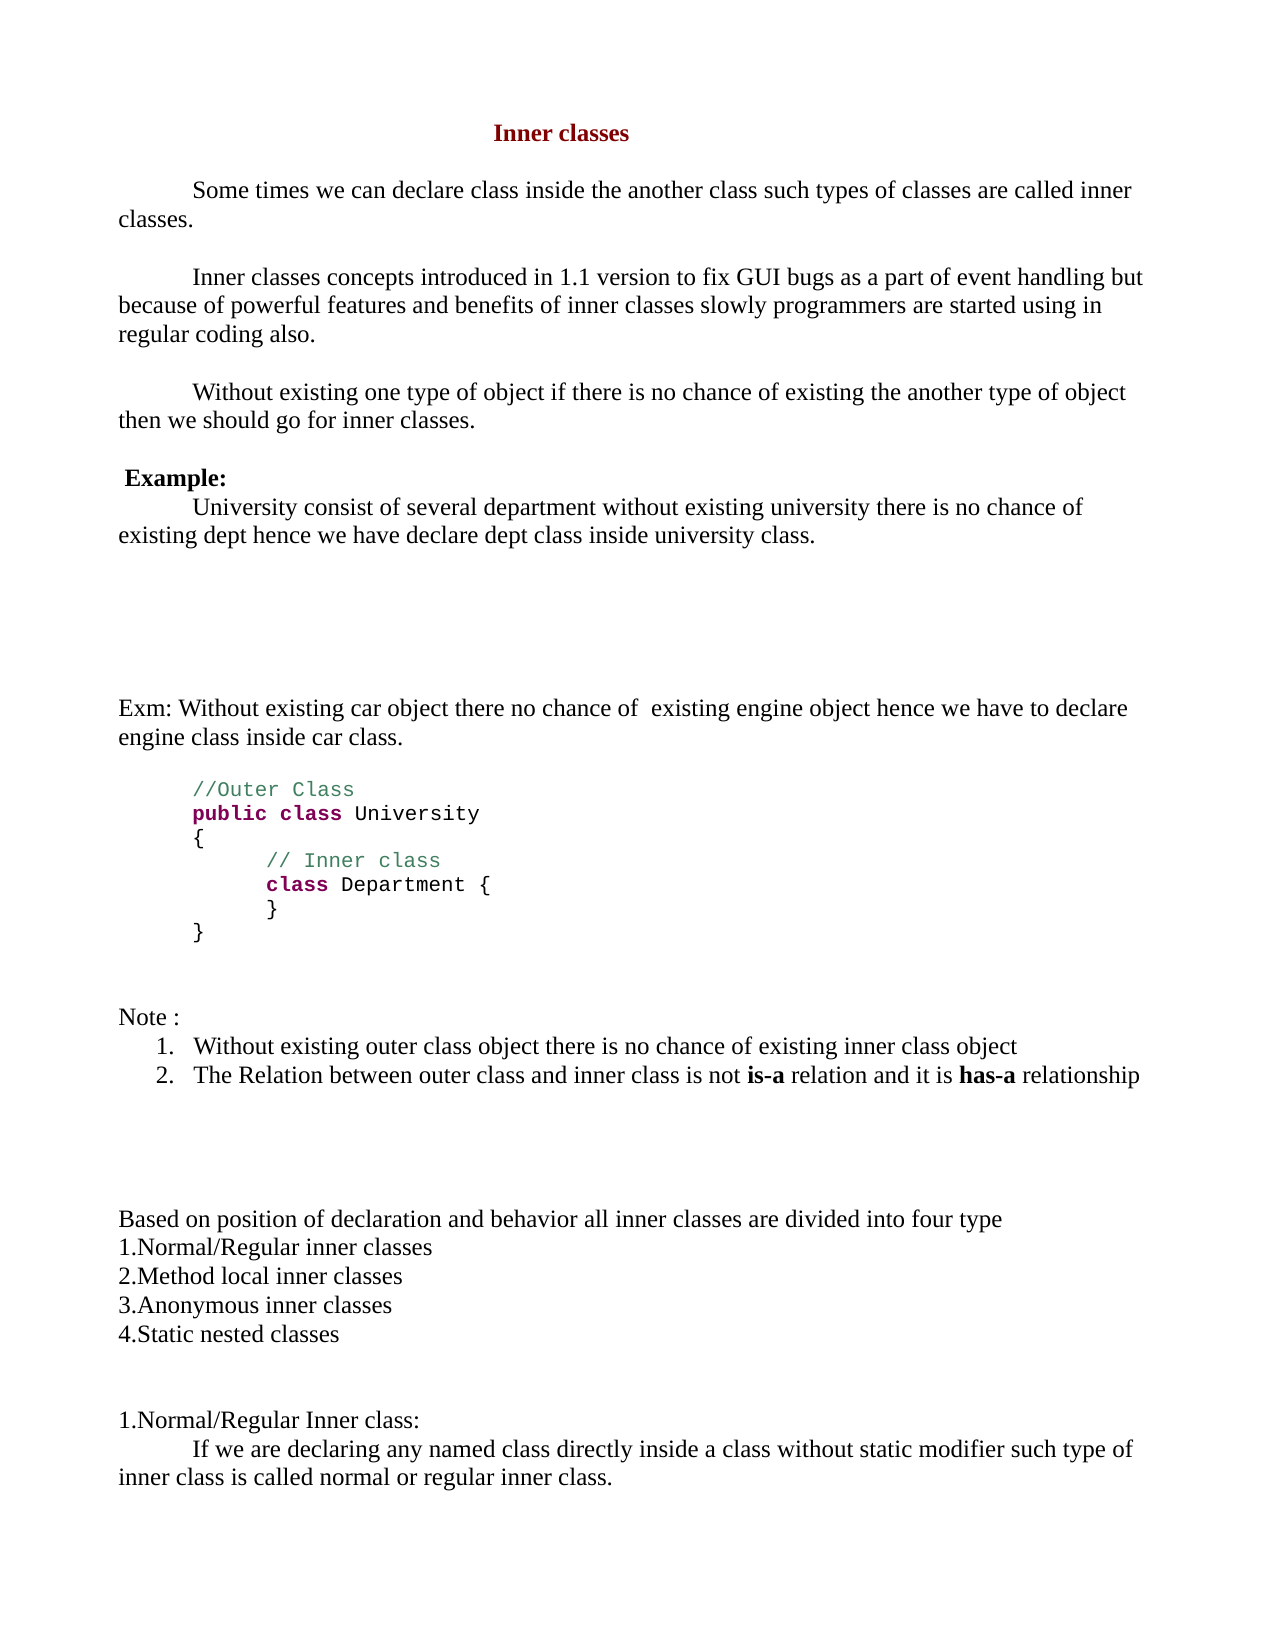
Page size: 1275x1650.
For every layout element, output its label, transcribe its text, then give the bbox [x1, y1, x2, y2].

text public class University [118, 803, 1157, 827]
text Based on position of declaration and behavior all inner classes are divided into four type [118, 1204, 1157, 1232]
text Example: [118, 463, 1157, 492]
text 3.Anonymous inner classes [118, 1290, 1157, 1319]
text 1.Normal/Regular Inner class: [118, 1405, 1157, 1434]
text } [118, 921, 1157, 945]
text University consist of several department without existing university there is no chance of existing dept hence we have declare dept class inside university class. [118, 492, 1157, 549]
text Exm: Without existing car object there no chance of existing engine object hence we have to declare engine class inside car class. [118, 693, 1157, 751]
text 2.Method local inner classes [118, 1261, 1157, 1290]
text Without existing one type of object if there is no chance of existing the another type of object then we should go for inner classes. [118, 377, 1157, 434]
text { [118, 827, 1157, 850]
text //Outer Class [118, 779, 1157, 803]
text Note : [118, 1002, 1157, 1031]
text If we are declaring any named class directly inside a class without static modifier such type of inner class is called normal or regular inner class. [118, 1434, 1157, 1491]
list The Relation between outer class and inner class is not is-a relation and it is has-a relationship [156, 1060, 1157, 1089]
text 1.Normal/Regular inner classes [118, 1232, 1157, 1261]
text Inner classes [118, 118, 1157, 147]
list Without existing outer class object there is no chance of existing inner class object [156, 1031, 1157, 1060]
text // Inner class [118, 850, 1157, 874]
text Some times we can declare class inside the another class such types of classes are called inner classes. [118, 176, 1157, 233]
text Inner classes concepts introduced in 1.1 version to fix GUI bugs as a part of event handling but because of powerful features and benefits of inner classes slowly programmers are started using in regular coding also. [118, 262, 1157, 348]
text 4.Static nested classes [118, 1319, 1157, 1347]
text } [118, 898, 1157, 921]
text class Department { [118, 874, 1157, 898]
